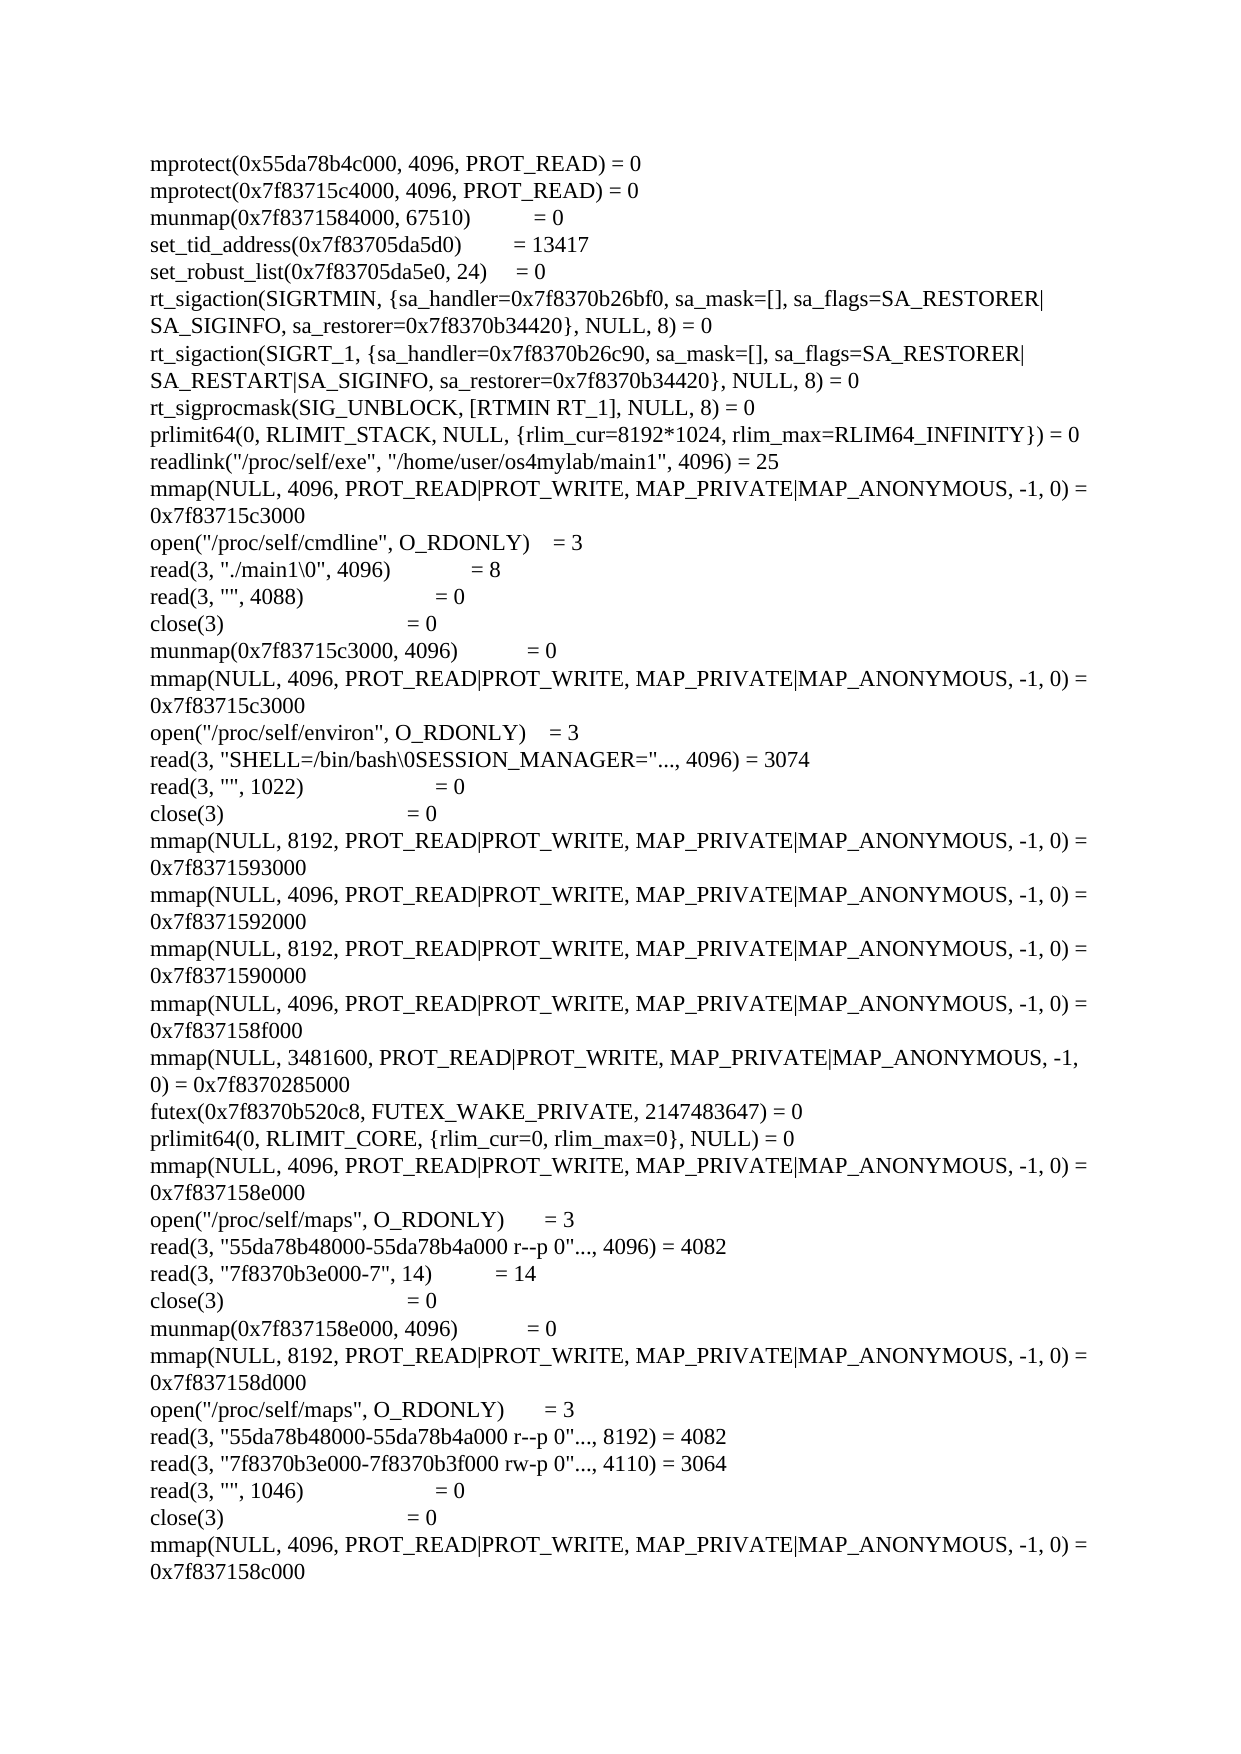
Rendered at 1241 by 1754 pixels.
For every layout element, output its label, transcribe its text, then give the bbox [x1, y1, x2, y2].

text mmap(NULL, 8192, PROT_READ|PROT_WRITE, MAP_PRIVATE|MAP_ANONYMOUS, -1, 0) = 0x7f8371590000 [150, 935, 1090, 989]
text mmap(NULL, 4096, PROT_READ|PROT_WRITE, MAP_PRIVATE|MAP_ANONYMOUS, -1, 0) = 0x7f8371592000 [150, 881, 1090, 935]
text read(3, "", 4088) = 0 [150, 583, 1090, 610]
text open("/proc/self/maps", O_RDONLY) = 3 [150, 1396, 1090, 1422]
text open("/proc/self/maps", O_RDONLY) = 3 [150, 1206, 1090, 1233]
text set_robust_list(0x7f83705da5e0, 24) = 0 [150, 258, 1090, 285]
text futex(0x7f8370b520c8, FUTEX_WAKE_PRIVATE, 2147483647) = 0 [150, 1098, 1090, 1124]
text read(3, "", 1022) = 0 [150, 773, 1090, 799]
text close(3) = 0 [150, 800, 1090, 826]
text rt_sigaction(SIGRTMIN, {sa_handler=0x7f8370b26bf0, sa_mask=[], sa_flags=SA_RESTORER|SA_SIGINFO, sa_restorer=0x7f8370b34420}, NULL, 8) = 0 [150, 285, 1090, 339]
text mmap(NULL, 8192, PROT_READ|PROT_WRITE, MAP_PRIVATE|MAP_ANONYMOUS, -1, 0) = 0x7f837158d000 [150, 1342, 1090, 1395]
text read(3, "7f8370b3e000-7f8370b3f000 rw-p 0"..., 4110) = 3064 [150, 1450, 1090, 1476]
text open("/proc/self/cmdline", O_RDONLY) = 3 [150, 529, 1090, 556]
text read(3, "SHELL=/bin/bash\0SESSION_MANAGER="..., 4096) = 3074 [150, 746, 1090, 772]
text mprotect(0x7f83715c4000, 4096, PROT_READ) = 0 [150, 177, 1090, 203]
text open("/proc/self/environ", O_RDONLY) = 3 [150, 719, 1090, 745]
text close(3) = 0 [150, 1287, 1090, 1314]
text mmap(NULL, 4096, PROT_READ|PROT_WRITE, MAP_PRIVATE|MAP_ANONYMOUS, -1, 0) = 0x7f83715c3000 [150, 664, 1090, 718]
text read(3, "55da78b48000-55da78b4a000 r--p 0"..., 4096) = 4082 [150, 1233, 1090, 1260]
text readlink("/proc/self/exe", "/home/user/os4mylab/main1", 4096) = 25 [150, 448, 1090, 474]
text mmap(NULL, 8192, PROT_READ|PROT_WRITE, MAP_PRIVATE|MAP_ANONYMOUS, -1, 0) = 0x7f8371593000 [150, 827, 1090, 881]
text prlimit64(0, RLIMIT_STACK, NULL, {rlim_cur=8192*1024, rlim_max=RLIM64_INFINITY}) = 0 [150, 421, 1090, 447]
text rt_sigprocmask(SIG_UNBLOCK, [RTMIN RT_1], NULL, 8) = 0 [150, 394, 1090, 420]
text read(3, "55da78b48000-55da78b4a000 r--p 0"..., 8192) = 4082 [150, 1423, 1090, 1449]
text mprotect(0x55da78b4c000, 4096, PROT_READ) = 0 [150, 150, 1090, 176]
text read(3, "7f8370b3e000-7", 14) = 14 [150, 1260, 1090, 1287]
text rt_sigaction(SIGRT_1, {sa_handler=0x7f8370b26c90, sa_mask=[], sa_flags=SA_RESTORER|SA_RESTART|SA_SIGINFO, sa_restorer=0x7f8370b34420}, NULL, 8) = 0 [150, 339, 1090, 393]
text munmap(0x7f837158e000, 4096) = 0 [150, 1314, 1090, 1341]
text close(3) = 0 [150, 1504, 1090, 1531]
text close(3) = 0 [150, 610, 1090, 637]
text mmap(NULL, 4096, PROT_READ|PROT_WRITE, MAP_PRIVATE|MAP_ANONYMOUS, -1, 0) = 0x7f837158c000 [150, 1531, 1090, 1585]
text prlimit64(0, RLIMIT_CORE, {rlim_cur=0, rlim_max=0}, NULL) = 0 [150, 1125, 1090, 1151]
text munmap(0x7f8371584000, 67510) = 0 [150, 204, 1090, 231]
text mmap(NULL, 4096, PROT_READ|PROT_WRITE, MAP_PRIVATE|MAP_ANONYMOUS, -1, 0) = 0x7f837158e000 [150, 1152, 1090, 1206]
text mmap(NULL, 4096, PROT_READ|PROT_WRITE, MAP_PRIVATE|MAP_ANONYMOUS, -1, 0) = 0x7f83715c3000 [150, 475, 1090, 528]
text read(3, "", 1046) = 0 [150, 1477, 1090, 1503]
text mmap(NULL, 4096, PROT_READ|PROT_WRITE, MAP_PRIVATE|MAP_ANONYMOUS, -1, 0) = 0x7f837158f000 [150, 989, 1090, 1043]
text mmap(NULL, 3481600, PROT_READ|PROT_WRITE, MAP_PRIVATE|MAP_ANONYMOUS, -1, 0) = 0x7f8370285000 [150, 1044, 1090, 1097]
text set_tid_address(0x7f83705da5d0) = 13417 [150, 231, 1090, 258]
text munmap(0x7f83715c3000, 4096) = 0 [150, 637, 1090, 664]
text read(3, "./main1\0", 4096) = 8 [150, 556, 1090, 583]
